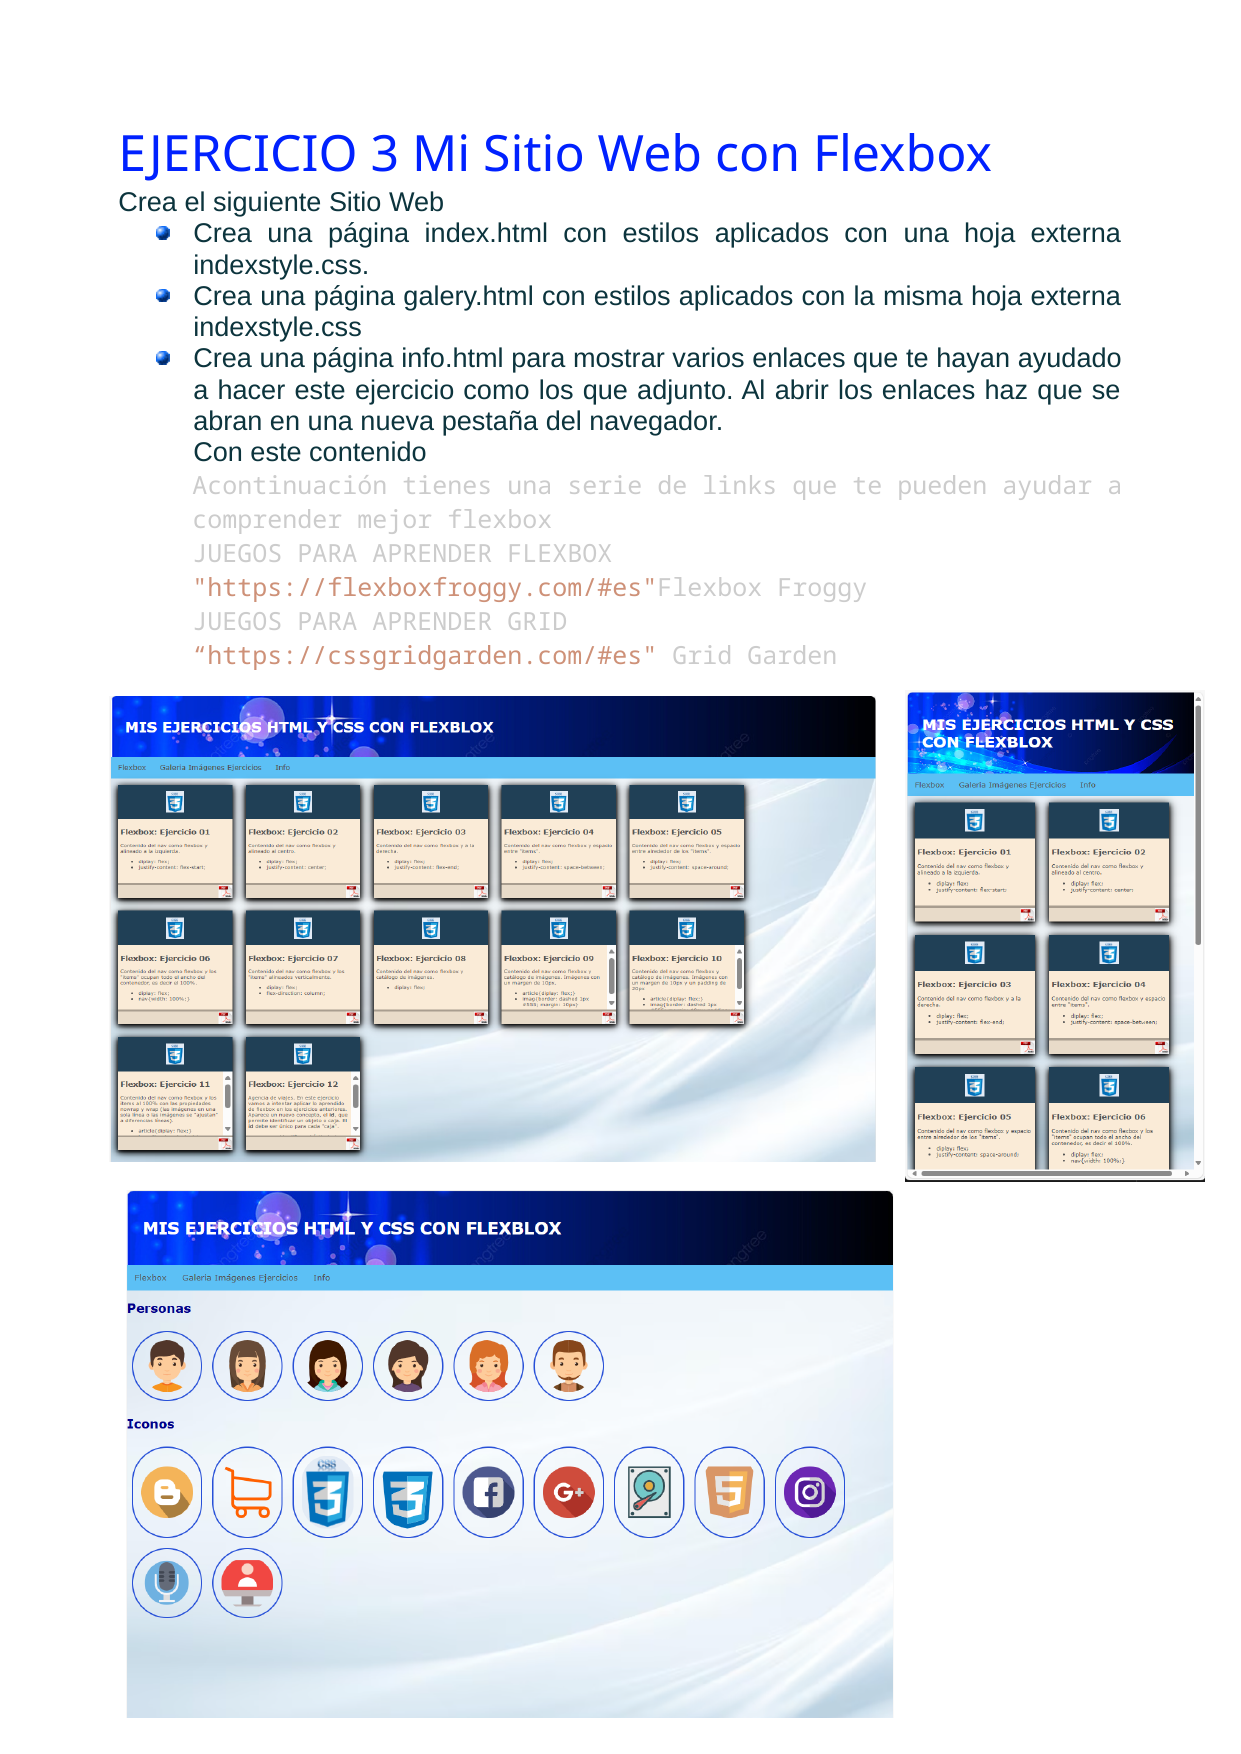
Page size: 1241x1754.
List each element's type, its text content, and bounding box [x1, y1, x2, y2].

picture [905, 690, 1205, 1182]
picture [156, 289, 170, 302]
text JUEGOS PARA APRENDER FLEXBOX [192, 536, 1122, 570]
text “https://cssgridgarden.com/#es" Grid Garden [192, 638, 1122, 672]
text Acontinuación tienes una serie de links que te pueden ayudar a comprender mejor flexbox [192, 467, 1122, 536]
list Crea una página galery.html con estilos aplicados con la misma hoja externa indexstyle.css [156, 280, 1122, 342]
list Crea una página index.html con estilos aplicados con una hoja externa indexstyle.css. [156, 217, 1122, 280]
text JUEGOS PARA APRENDER GRID [192, 604, 1122, 638]
list Con este contenido [156, 436, 1122, 467]
text "https://flexboxfroggy.com/#es"Flexbox Froggy [192, 570, 1122, 604]
picture [156, 351, 170, 365]
text Crea el siguiente Sitio Web [118, 186, 1122, 217]
picture [109, 696, 876, 1162]
picture [156, 226, 170, 240]
text EJERCICIO 3 Mi Sitio Web con Flexbox [118, 118, 1122, 186]
picture [126, 1190, 894, 1718]
list Crea una página info.html para mostrar varios enlaces que te hayan ayudado a hacer este ejercicio como los que adjunto. Al abrir los enlaces haz que se abran en una nueva pestaña del navegador. [156, 342, 1122, 436]
